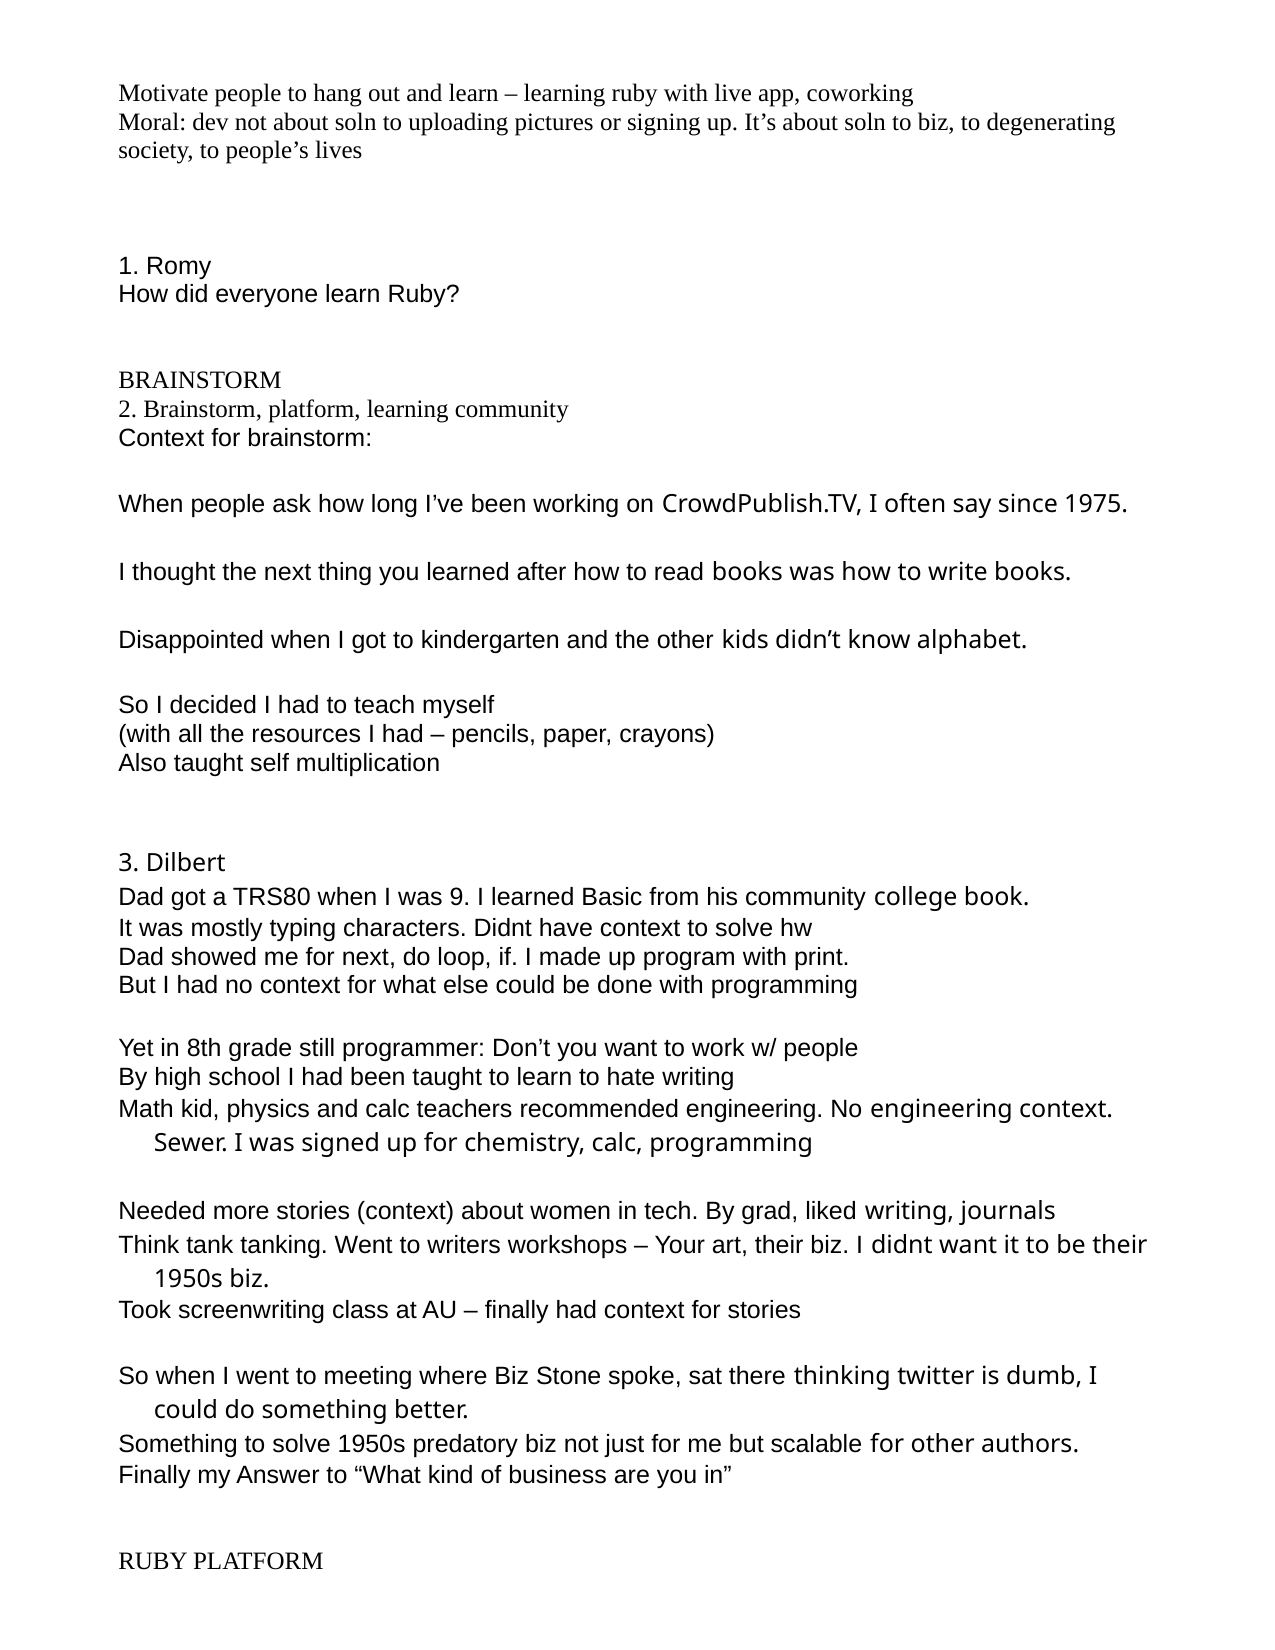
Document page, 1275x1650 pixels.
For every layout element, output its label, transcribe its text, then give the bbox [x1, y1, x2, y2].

text Something to solve 1950s predatory biz not just for me but scalable for other authors. [118, 1426, 1157, 1460]
text Context for brainstorm: [118, 423, 1157, 452]
text 1. Romy [118, 251, 1157, 279]
text How did everyone learn Ruby? [118, 279, 1157, 308]
text Disappointed when I got to kindergarten and the other kids didn’t know alphabet. [118, 622, 1157, 656]
text Also taught self multiplication [118, 748, 1157, 777]
text Yet in 8th grade still programmer: Don’t you want to work w/ people [118, 1033, 1157, 1062]
text 3. Dilbert [118, 845, 1157, 879]
text Dad got a TRS80 when I was 9. I learned Basic from his community college book. [118, 879, 1157, 913]
text So when I went to meeting where Biz Stone spoke, sat there thinking twitter is dumb, I could do something better. [118, 1358, 1157, 1426]
text Think tank tanking. Went to writers workshops – Your art, their biz. I didnt want it to be their 1950s biz. [118, 1227, 1157, 1295]
text RUBY PLATFORM [118, 1546, 1157, 1575]
text Math kid, physics and calc teachers recommended engineering. No engineering context. Sewer. I was signed up for chemistry, calc, programming [118, 1091, 1157, 1159]
text Finally my Answer to “What kind of business are you in” [118, 1460, 1157, 1489]
text Motivate people to hang out and learn – learning ruby with live app, coworking [118, 78, 1157, 107]
text I thought the next thing you learned after how to read books was how to write books. [118, 554, 1157, 588]
text Dad showed me for next, do loop, if. I made up program with print. [118, 942, 1157, 970]
text Took screenwriting class at AU – finally had context for stories [118, 1295, 1157, 1324]
text It was mostly typing characters. Didnt have context to solve hw [118, 913, 1157, 942]
text By high school I had been taught to learn to hate writing [118, 1062, 1157, 1091]
text When people ask how long I’ve been working on CrowdPublish.TV, I often say since 1975. [118, 486, 1157, 520]
text (with all the resources I had – pencils, paper, crayons) [118, 719, 1157, 748]
text But I had no context for what else could be done with programming [118, 970, 1157, 999]
text Needed more stories (context) about women in tech. By grad, liked writing, journals [118, 1193, 1157, 1227]
text BRAINSTORM [118, 366, 1157, 394]
text 2. Brainstorm, platform, learning community [118, 394, 1157, 423]
text Moral: dev not about soln to uploading pictures or signing up. It’s about soln to biz, to degenerating society, to people’s lives [118, 107, 1157, 164]
text So I decided I had to teach myself [118, 690, 1157, 719]
